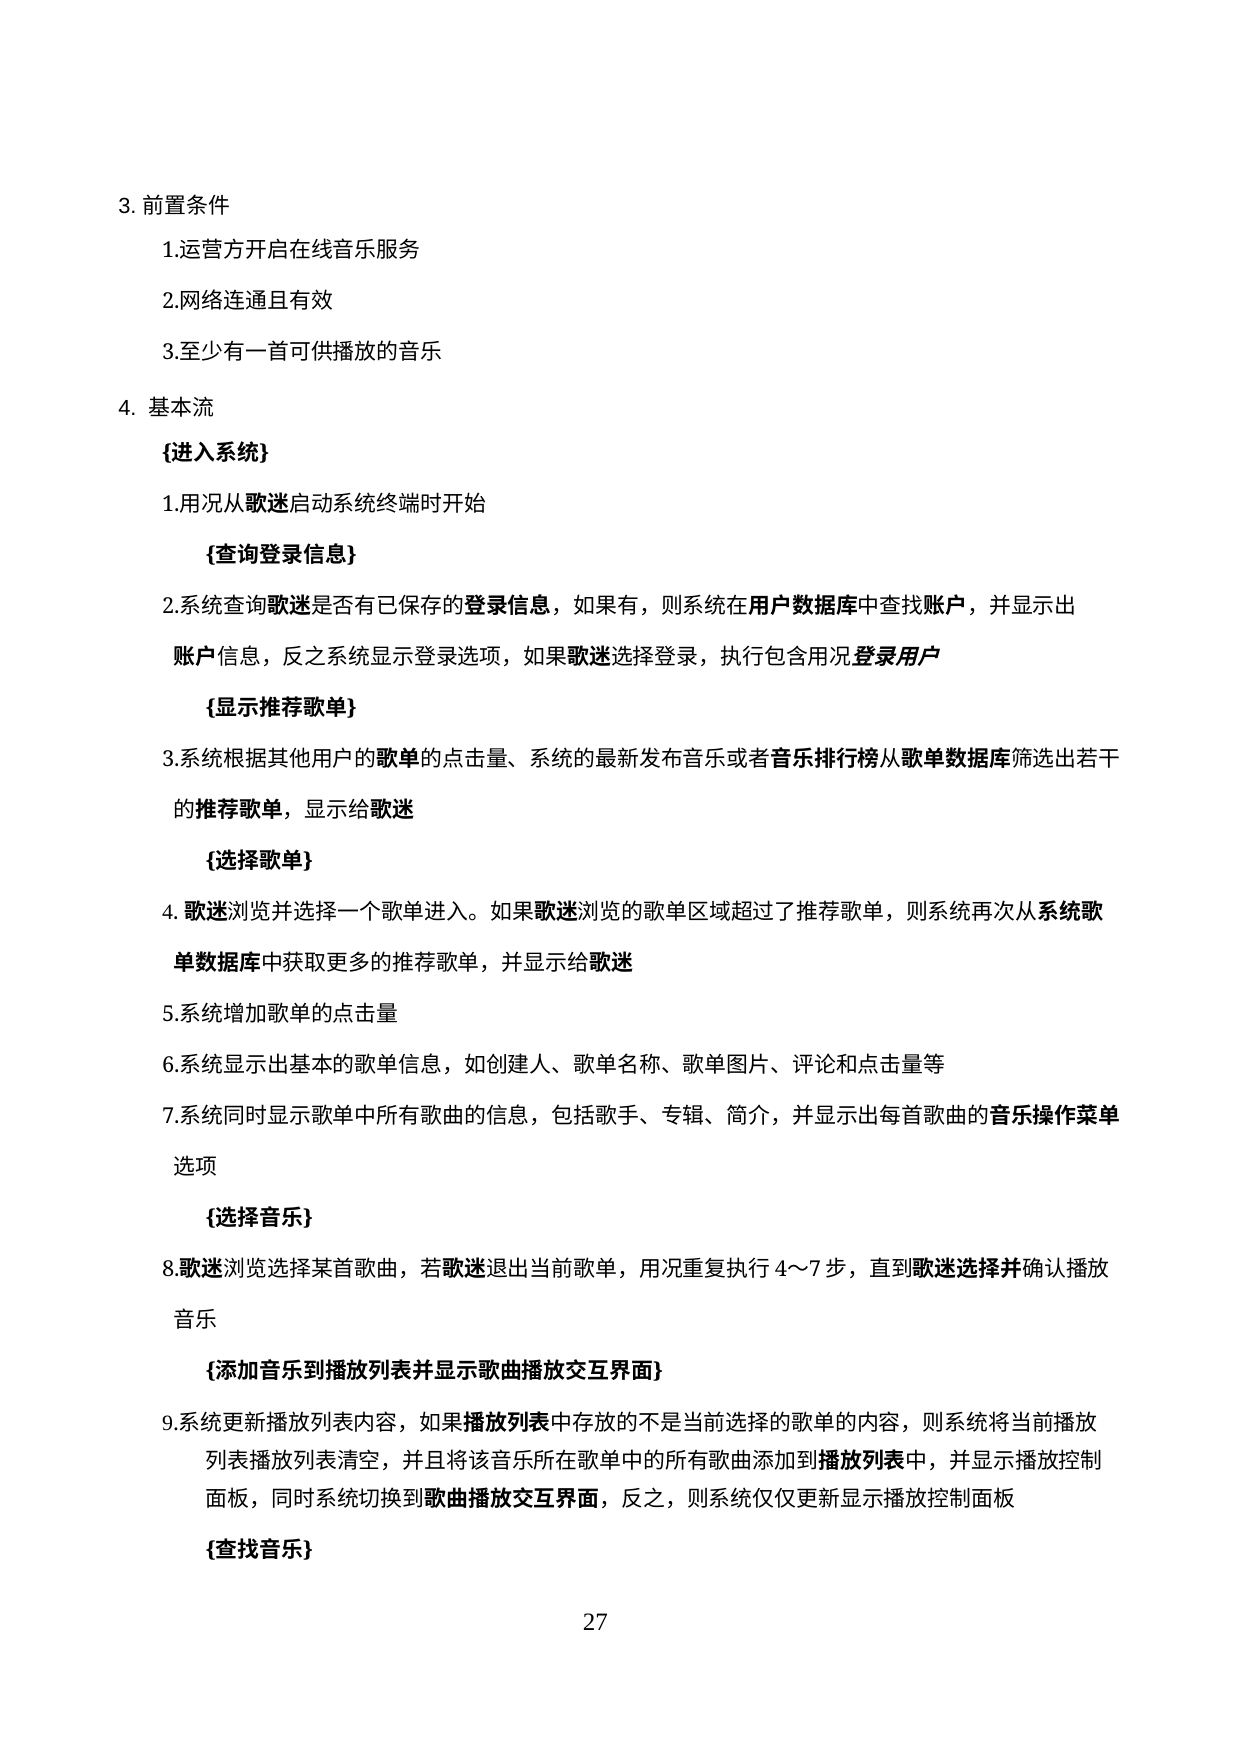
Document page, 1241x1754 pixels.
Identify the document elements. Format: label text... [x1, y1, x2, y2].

text 单数据库中获取更多的推荐歌单，并显示给歌迷 [118, 945, 1122, 977]
text {查找音乐} [118, 1532, 1122, 1563]
text {选择音乐} [118, 1200, 1122, 1232]
text 5.系统增加歌单的点击量 [118, 996, 1122, 1028]
text 2.网络连通且有效 [118, 283, 1122, 315]
subtitle 基本流 [118, 390, 1122, 422]
text {查询登录信息} [118, 537, 1122, 569]
text 4. 歌迷浏览并选择一个歌单进入。如果歌迷浏览的歌单区域超过了推荐歌单，则系统再次从系统歌 [118, 894, 1122, 926]
text {添加音乐到播放列表并显示歌曲播放交互界面} [118, 1353, 1122, 1385]
text {进入系统} [118, 435, 1122, 467]
text {选择歌单} [118, 843, 1122, 875]
text {显示推荐歌单} [118, 690, 1122, 722]
text 9.系统更新播放列表内容，如果播放列表中存放的不是当前选择的歌单的内容，则系统将当前播放 列表播放列表清空，并且将该音乐所在歌单中的所有歌曲添加到播放列表中，并显示播放控制 面板，同时系统切换到歌曲播放交互界面，反之，则系统仅仅更新显示播放控制面板 [118, 1404, 1122, 1512]
text 3.至少有一首可供播放的音乐 [118, 334, 1122, 366]
text 2.系统查询歌迷是否有已保存的登录信息，如果有，则系统在用户数据库中查找账户，并显示出 [118, 588, 1122, 620]
subtitle 前置条件 [118, 188, 1122, 219]
text 音乐 [118, 1302, 1122, 1334]
text 1.用况从歌迷启动系统终端时开始 [118, 486, 1122, 518]
text 账户信息，反之系统显示登录选项，如果歌迷选择登录，执行包含用况登录用户 [118, 639, 1122, 671]
text 3.系统根据其他用户的歌单的点击量、系统的最新发布音乐或者音乐排行榜从歌单数据库筛选出若干 [118, 741, 1122, 773]
text 8.歌迷浏览选择某首歌曲，若歌迷退出当前歌单，用况重复执行4～7步，直到歌迷选择并确认播放 [118, 1251, 1122, 1283]
text 6.系统显示出基本的歌单信息，如创建人、歌单名称、歌单图片、评论和点击量等 [118, 1047, 1122, 1079]
text 1.运营方开启在线音乐服务 [118, 232, 1122, 264]
text 7.系统同时显示歌单中所有歌曲的信息，包括歌手、专辑、简介，并显示出每首歌曲的音乐操作菜单 [118, 1098, 1122, 1130]
text 的推荐歌单，显示给歌迷 [118, 792, 1122, 824]
text 选项 [118, 1149, 1122, 1181]
